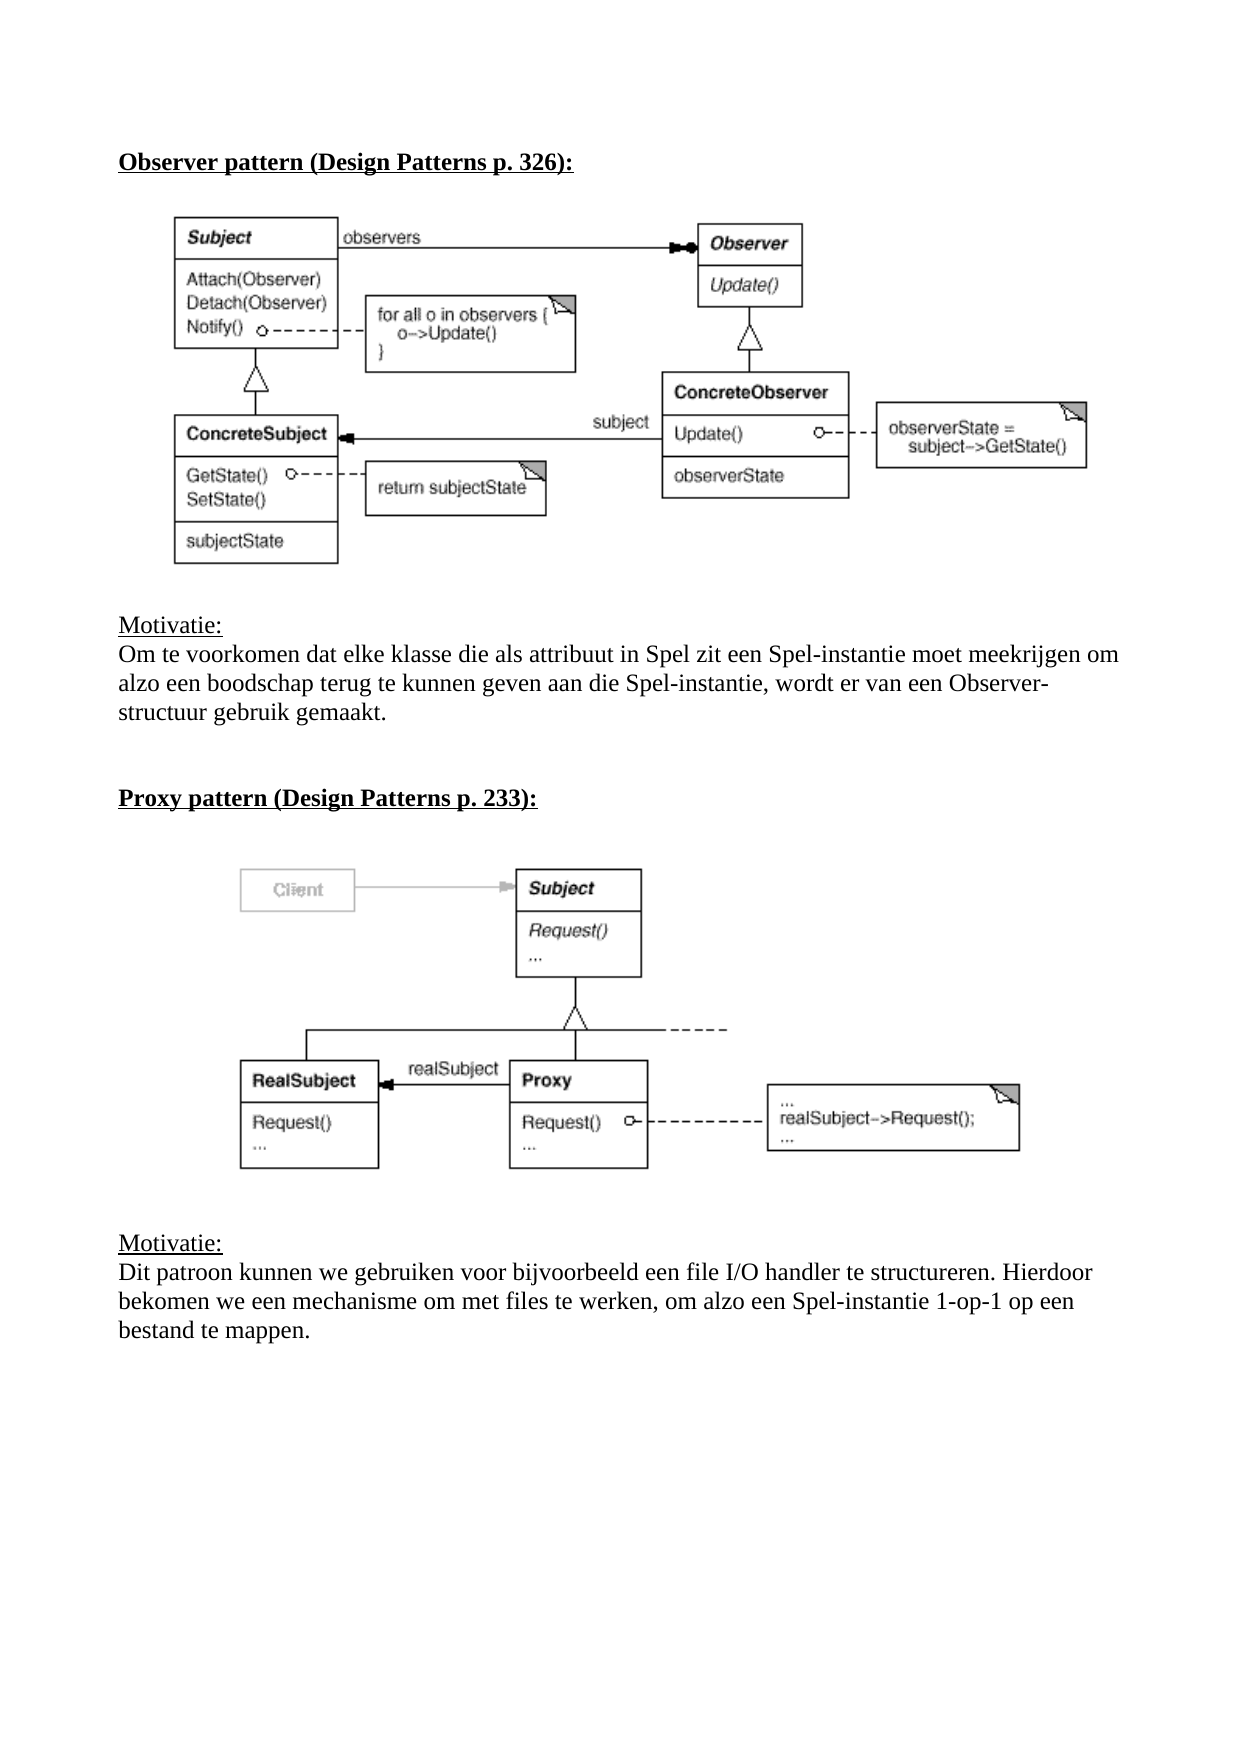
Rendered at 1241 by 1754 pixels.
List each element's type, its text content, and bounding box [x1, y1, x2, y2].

text Dit patroon kunnen we gebruiken voor bijvoorbeeld een file I/O handler te structureren. Hierdoor bekomen we een mechanisme om met files te werken, om alzo een Spel-instantie 1-op-1 op een bestand te mappen. [118, 1257, 1122, 1343]
text Motivatie: [118, 611, 1122, 639]
text Proxy pattern (Design Patterns p. 233): [118, 783, 1122, 812]
text Motivatie: [118, 1228, 1122, 1257]
text Observer pattern (Design Patterns p. 326): [118, 147, 1122, 176]
text Om te voorkomen dat elke klasse die als attribuut in Spel zit een Spel-instantie moet meekrijgen om alzo een boodschap terug te kunnen geven aan die Spel-instantie, wordt er van een Observer-structuur gebruik gemaakt. [118, 639, 1122, 726]
